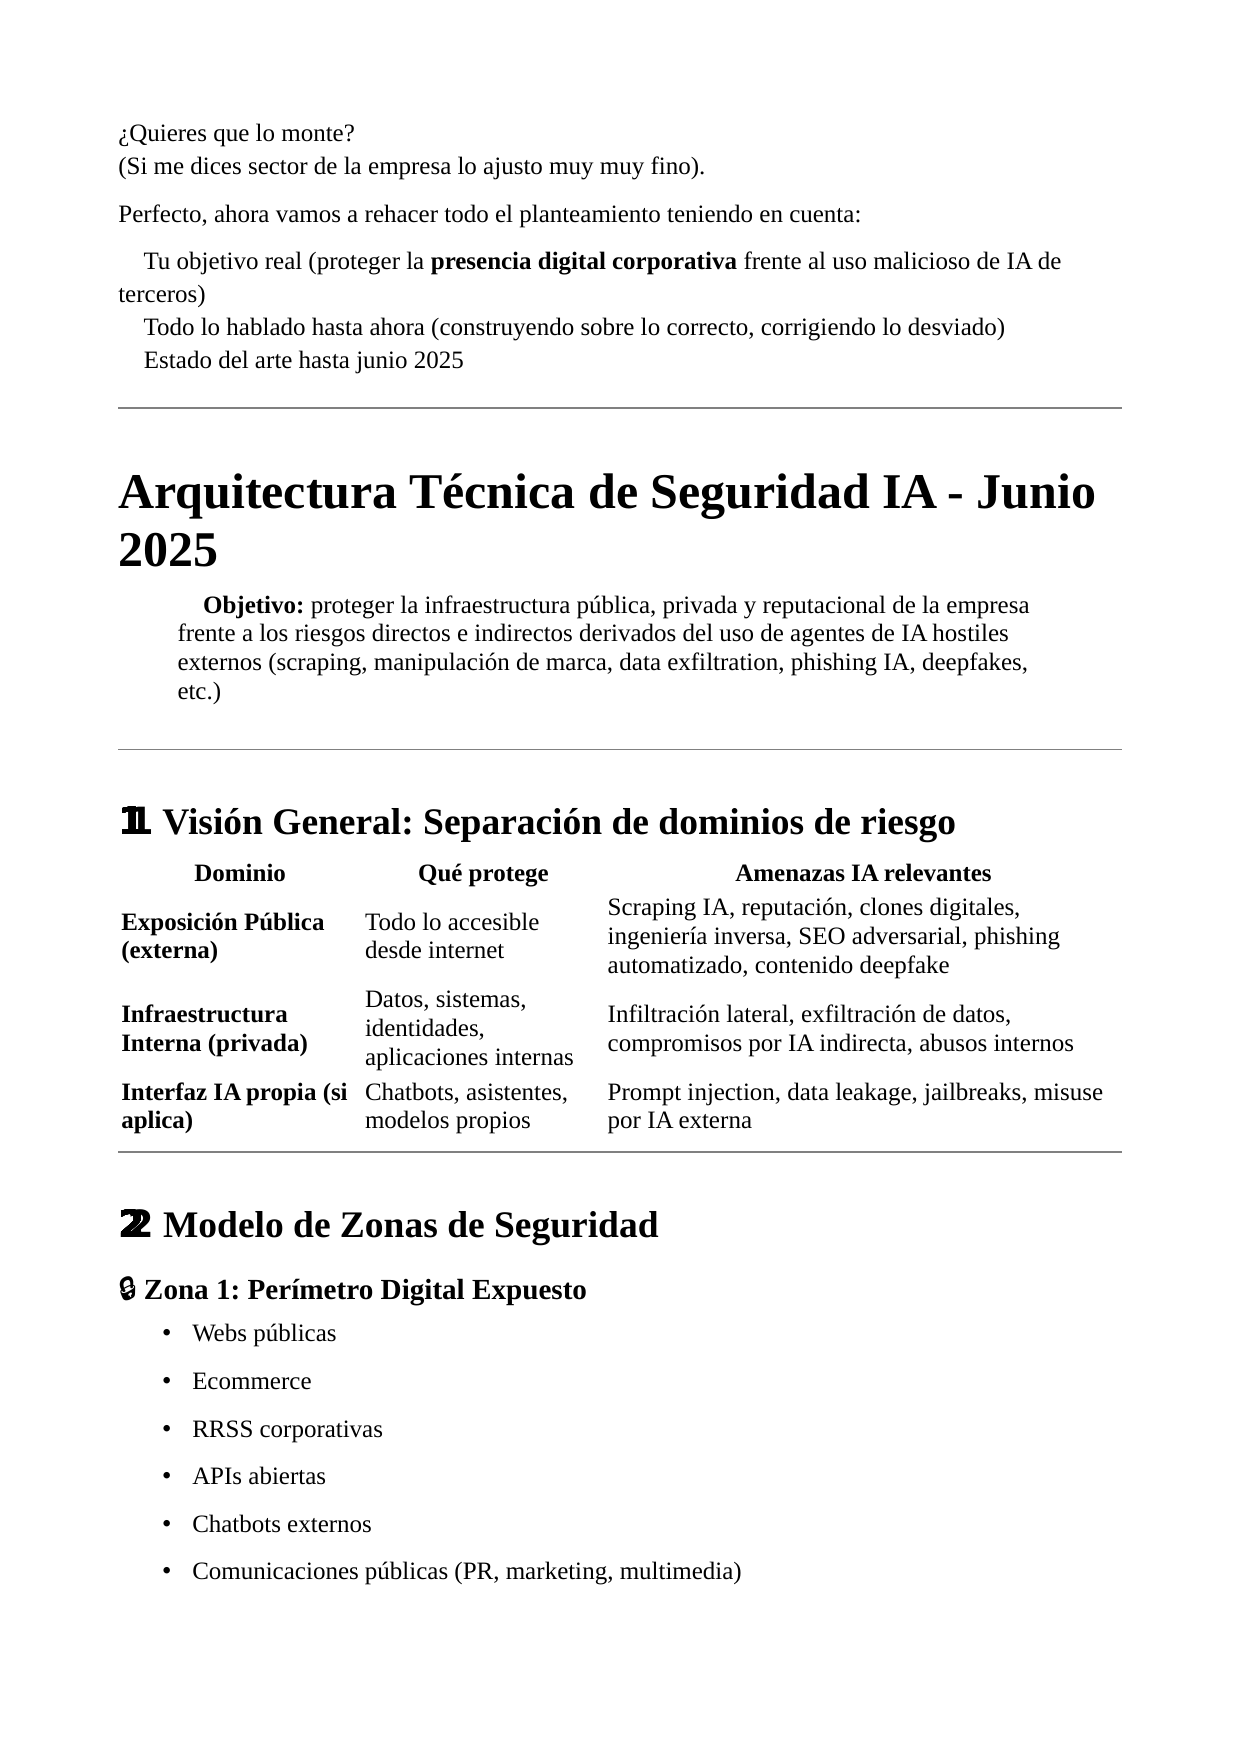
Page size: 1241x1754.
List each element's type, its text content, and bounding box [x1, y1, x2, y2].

table_header Amenazas IA relevantes [605, 855, 1122, 889]
list Comunicaciones públicas (PR, marketing, multimedia) [162, 1556, 1122, 1585]
table_cell Datos, sistemas, identidades, aplicaciones internas [362, 982, 604, 1074]
table_cell Prompt injection, data leakage, jailbreaks, misuse por IA externa [605, 1074, 1122, 1137]
table_header Dominio [118, 855, 362, 889]
subtitle 🔷 1️⃣ Visión General: Separación de dominios de riesgo [118, 799, 1122, 842]
table_cell Infraestructura Interna (privada) [118, 982, 362, 1074]
subtitle Arquitectura Técnica de Seguridad IA - Junio 2025 [118, 462, 1122, 577]
table_cell Chatbots, asistentes, modelos propios [362, 1074, 604, 1137]
list Webs públicas [162, 1318, 1122, 1347]
table_cell Exposición Pública (externa) [118, 890, 362, 982]
table_cell Scraping IA, reputación, clones digitales, ingeniería inversa, SEO adversarial, phishing automatizado, contenido deepfake [605, 890, 1122, 982]
table_cell Todo lo accesible desde internet [362, 890, 604, 982]
subtitle 🔷 2️⃣ Modelo de Zonas de Seguridad [118, 1202, 1122, 1245]
list RRSS corporativas [162, 1414, 1122, 1442]
text Perfecto, ahora vamos a rehacer todo el planteamiento teniendo en cuenta: [118, 199, 1122, 227]
list Chatbots externos [162, 1509, 1122, 1538]
list APIs abiertas [162, 1461, 1122, 1490]
table_header Qué protege [362, 855, 604, 889]
subtitle 🔒 Zona 1: Perímetro Digital Expuesto [118, 1272, 1122, 1306]
text 🔬 Objetivo: proteger la infraestructura pública, privada y reputacional de la empresa frente a los riesgos directos e indirectos derivados del uso de agentes de IA hostiles externos (scraping, manipulación de marca, data exfiltration, phishing IA, deepfakes, etc.) [177, 590, 1063, 705]
table_cell Interfaz IA propia (si aplica) [118, 1074, 362, 1137]
text ¿Quieres que lo monte? (Si me dices sector de la empresa lo ajusto muy muy fino). 🚀 [118, 118, 1122, 180]
table_cell Infiltración lateral, exfiltración de datos, compromisos por IA indirecta, abusos internos [605, 982, 1122, 1074]
list Ecommerce [162, 1366, 1122, 1395]
text ✅ Tu objetivo real (proteger la presencia digital corporativa frente al uso malicioso de IA de terceros) ✅ Todo lo hablado hasta ahora (construyendo sobre lo correcto, corrigiendo lo desviado) ✅ Estado del arte hasta junio 2025 [118, 246, 1122, 374]
